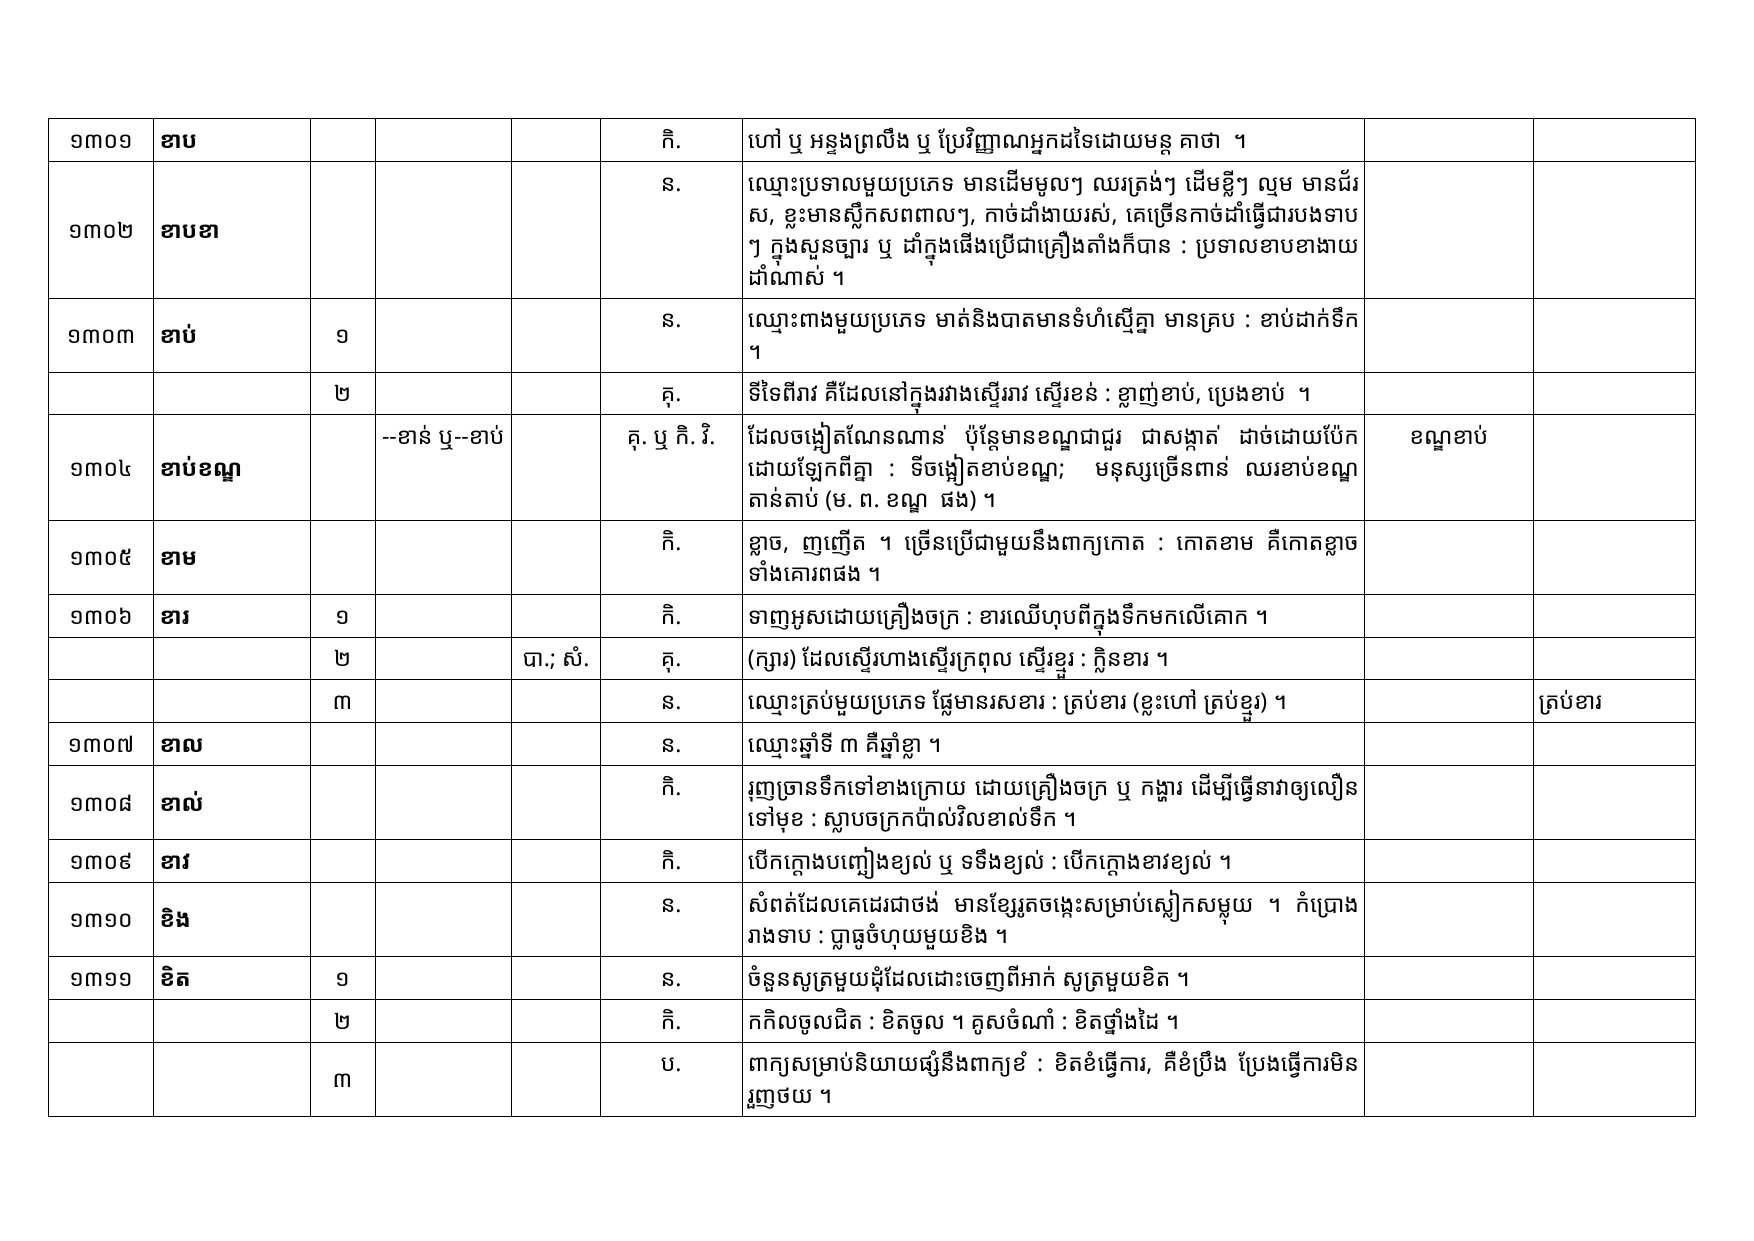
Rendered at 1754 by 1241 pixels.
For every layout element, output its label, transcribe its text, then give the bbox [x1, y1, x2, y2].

table_cell ត្រប់​ខារ [1534, 680, 1695, 722]
table_cell ១៣១១ [49, 957, 153, 999]
table_cell [1534, 883, 1695, 956]
table_cell [512, 373, 600, 414]
table_cell ទីទៃ​ពី​រាវ គឺ​ដែល​នៅ​ក្នុង​រវាង​ស្ទើរ​រាវ ស្ទើរ​ខន់ : ខ្លាញ់​ខាប់, ប្រេង​ខាប់ ។ [743, 373, 1364, 414]
table_cell [376, 840, 511, 882]
table_cell ខាល [154, 723, 310, 765]
table_cell [1365, 883, 1533, 956]
table_cell [512, 1000, 600, 1042]
table_cell [512, 299, 600, 372]
table_cell [311, 119, 375, 161]
table_cell [1365, 957, 1533, 999]
table_cell [1365, 521, 1533, 594]
table_cell ចំនួន​សូត្រ​មួយ​ដុំ​ដែល​ដោះ​ចេញ​ពី​អាក់ សូត្រ​មួយ​ខិត ។ [743, 957, 1364, 999]
table_cell ខាប [154, 119, 310, 161]
table_cell [376, 766, 511, 839]
table_cell កិ. [601, 766, 742, 839]
table_cell [1534, 521, 1695, 594]
table_cell [1534, 766, 1695, 839]
table_cell ខាល់ [154, 766, 310, 839]
table_cell ខាប់ខណ្ឌ [154, 415, 310, 520]
table_cell [49, 373, 153, 414]
table_cell [1365, 680, 1533, 722]
table_cell [512, 766, 600, 839]
table_cell ១ [311, 957, 375, 999]
table_cell កកិល​ចូល​ជិត : ខិត​ចូល ។ គូស​ចំណាំ : ខិត​ថ្នាំង​ដៃ ។ [743, 1000, 1364, 1042]
table_cell [311, 521, 375, 594]
table_cell [376, 680, 511, 722]
table_cell [376, 638, 511, 679]
table_cell ន. [601, 723, 742, 765]
table_cell [1365, 373, 1533, 414]
table_cell ១៣០៦ [49, 595, 153, 637]
table_cell ឈ្មោះ​ពាង​មួយ​ប្រភេទ មាត់​និង​បាត​មាន​ទំហំ​ស្មើ​គ្នា មាន​គ្រប : ខាប់​ដាក់​ទឹក ។ [743, 299, 1364, 372]
table_cell ២ [311, 638, 375, 679]
table_cell ដែល​ចង្អៀត​ណែនណាន់ ប៉ុន្តែ​មាន​ខណ្ឌ​ជា​ជួរ ជា​សង្កាត់ ដាច់​ដោយ​ប៉ែក ដោយ​ឡែក​ពី​គ្នា : ទី​ចង្អៀត​ខាប់ខណ្ឌ; មនុស្ស​ច្រើន​ពាន់ ឈរ​ខាប់ខណ្ឌ​តាន់តាប់ (ម. ព. ខណ្ឌ ផង) ។ [743, 415, 1364, 520]
table_cell [1365, 638, 1533, 679]
table_cell [376, 883, 511, 956]
table_cell [376, 521, 511, 594]
table_cell ៣ [311, 1043, 375, 1116]
table_cell [1365, 299, 1533, 372]
table_cell [1365, 723, 1533, 765]
table_cell គុ. [601, 638, 742, 679]
table_cell ន. [601, 299, 742, 372]
table_cell ខាវ [154, 840, 310, 882]
table_cell កិ. [601, 119, 742, 161]
table_cell [311, 840, 375, 882]
table_cell រុញ​ច្រាន​ទឹក​ទៅ​ខាង​ក្រោយ ដោយ​គ្រឿង​ចក្រ ឬ កង្ហារ ដើម្បី​ធ្វើ​នាវា​ឲ្យ​លឿន​ទៅ​មុខ : ស្លាប​ចក្រ​កប៉ាល់​វិល​ខាល់​ទឹក ។ [743, 766, 1364, 839]
table_cell ខាបខា [154, 162, 310, 297]
table_cell ២ [311, 1000, 375, 1042]
table_cell ១៣០១ [49, 119, 153, 161]
table_cell --ខាន់ ឬ--ខាប់ [376, 415, 511, 520]
table_cell [1534, 373, 1695, 414]
table_cell [154, 680, 310, 722]
table_cell [154, 638, 310, 679]
table_cell [1534, 119, 1695, 161]
table_cell [512, 883, 600, 956]
table_cell [376, 957, 511, 999]
table_cell ១៣០៥ [49, 521, 153, 594]
table_cell [154, 373, 310, 414]
table_cell [512, 840, 600, 882]
table_cell [1365, 766, 1533, 839]
table_cell ខិង [154, 883, 310, 956]
table_cell [311, 723, 375, 765]
table_cell [1365, 595, 1533, 637]
table_cell [1534, 638, 1695, 679]
table_cell គុ. [601, 373, 742, 414]
table_cell ១៣១០ [49, 883, 153, 956]
table_cell [1365, 1043, 1533, 1116]
table_cell កិ. [601, 1000, 742, 1042]
table_cell [1534, 1043, 1695, 1116]
table_cell [49, 1000, 153, 1042]
table_cell គុ. ឬ កិ. វិ. [601, 415, 742, 520]
table_cell [376, 162, 511, 297]
table_cell [1534, 415, 1695, 520]
table_cell [1365, 162, 1533, 297]
table_cell [1534, 723, 1695, 765]
table_cell [376, 119, 511, 161]
table_cell ២ [311, 373, 375, 414]
table_cell កិ. [601, 840, 742, 882]
table_cell ១៣០៣ [49, 299, 153, 372]
table_cell [376, 723, 511, 765]
table_cell [1365, 119, 1533, 161]
table_cell ខាម [154, 521, 310, 594]
table_cell ខិត [154, 957, 310, 999]
table_cell [49, 638, 153, 679]
table_cell [376, 1043, 511, 1116]
table_cell [1534, 595, 1695, 637]
table_cell ១ [311, 595, 375, 637]
table_cell ឈ្មោះ​ប្រទាល​មួយ​ប្រភេទ មាន​ដើម​មូល​ៗ ឈរ​ត្រង់​ៗ ដើម​ខ្លី​ៗ ល្មម មាន​ជ័រ​ស, ខ្លះ​មាន​ស្លឹក​ស​ពពាល​ៗ, កាច់​ដាំ​ងាយ​រស់, គេ​ច្រើន​កាច់​ដាំ​ធ្វើ​ជា​របង​ទាប​ៗ ក្នុង​សួន​ច្បារ ឬ ដាំ​ក្នុង​ផើង​ប្រើ​ជា​គ្រឿង​តាំង​ក៏​បាន : ប្រទាល​ខាបខា​ងាយ​ដាំ​ណាស់ ។ [743, 162, 1364, 297]
table_cell ខាប់ [154, 299, 310, 372]
table_cell [311, 883, 375, 956]
table_cell [49, 680, 153, 722]
table_cell [1534, 840, 1695, 882]
table_cell [1534, 162, 1695, 297]
table_cell ១៣០៨ [49, 766, 153, 839]
table_cell ប. [601, 1043, 742, 1116]
table_cell ន. [601, 957, 742, 999]
table_cell [376, 1000, 511, 1042]
table_cell ៣ [311, 680, 375, 722]
table_cell [311, 162, 375, 297]
table_cell ហៅ ឬ អន្ទង​ព្រលឹង ឬ ប្រែ​វិញ្ញាណ​អ្នក​ដទៃ​ដោយ​មន្ត គាថា ។ [743, 119, 1364, 161]
table_cell [154, 1043, 310, 1116]
table_cell ១៣០២ [49, 162, 153, 297]
table_cell បា.; សំ. [512, 638, 600, 679]
table_cell កិ. [601, 521, 742, 594]
table_cell ន. [601, 680, 742, 722]
table_cell ឈ្មោះ​ឆ្នាំ​ទី ៣ គឺ​ឆ្នាំ​ខ្លា ។ [743, 723, 1364, 765]
table_cell [1365, 1000, 1533, 1042]
table_cell [49, 1043, 153, 1116]
table_cell ខណ្ឌខាប់ [1365, 415, 1533, 520]
table_cell បើក​ក្ដោង​បញ្ឆៀង​ខ្យល់ ឬ ទទឹង​ខ្យល់ : បើក​ក្ដោង​ខាវ​ខ្យល់ ។ [743, 840, 1364, 882]
table_cell (ក្សារ) ដែល​ស្ទើរ​ហាង​ស្ទើរ​ក្រពុល ស្ទើរ​ខ្មួរ : ក្លិន​ខារ ។ [743, 638, 1364, 679]
table_cell ទាញ​អូស​ដោយ​គ្រឿង​ចក្រ : ខារ​ឈើ​ហុប​ពី​ក្នុង​ទឹក​មក​លើ​គោក ។ [743, 595, 1364, 637]
table_cell [512, 957, 600, 999]
table_cell ខារ [154, 595, 310, 637]
table_cell [512, 119, 600, 161]
table_cell ន. [601, 162, 742, 297]
table_cell [512, 723, 600, 765]
table_cell [512, 521, 600, 594]
table_cell [1534, 1000, 1695, 1042]
table_cell កិ. [601, 595, 742, 637]
table_cell ១៣០៩ [49, 840, 153, 882]
table_cell ១ [311, 299, 375, 372]
table_cell [376, 595, 511, 637]
table_cell [1365, 840, 1533, 882]
table_cell [512, 595, 600, 637]
table_cell ឈ្មោះ​ត្រប់​មួយ​ប្រភេទ ផ្លែ​មាន​រស​ខារ : ត្រប់​ខារ (ខ្លះ​ហៅ ត្រប់​ខ្មួរ) ។ [743, 680, 1364, 722]
table_cell ពាក្យ​សម្រាប់​និយាយ​ផ្សំ​នឹង​ពាក្យ​ខំ : ខិតខំ​ធ្វើ​ការ, គឺ​ខំ​ប្រឹង ប្រែង​ធ្វើ​ការ​មិន​រួញ​ថយ ។ [743, 1043, 1364, 1116]
table_cell [376, 373, 511, 414]
table_cell [376, 299, 511, 372]
table_cell [1534, 299, 1695, 372]
table_cell [311, 766, 375, 839]
table_cell [512, 415, 600, 520]
table_cell [512, 1043, 600, 1116]
table_cell [512, 162, 600, 297]
table_cell សំពត់​ដែល​គេ​ដេរ​ជា​ថង់ មាន​ខ្សែ​រូត​ចង្កេះ​សម្រាប់​ស្លៀក​សម្លុយ ។ កំប្រោង​រាង​ទាប : ប្លា​ធូ​ចំហុយ​មួយ​ខិង ។ [743, 883, 1364, 956]
table_cell [311, 415, 375, 520]
table_cell [154, 1000, 310, 1042]
table_cell ន. [601, 883, 742, 956]
table_cell ១៣០៧ [49, 723, 153, 765]
table_cell ខ្លាច, ញញើត ។ ច្រើន​ប្រើ​ជាមួយ​នឹង​ពាក្យ​កោត : កោត​ខាម គឺ​កោត​ខ្លាច ទាំង​គោរព​ផង ។ [743, 521, 1364, 594]
table_cell ១៣០៤ [49, 415, 153, 520]
table_cell [512, 680, 600, 722]
table_cell [1534, 957, 1695, 999]
